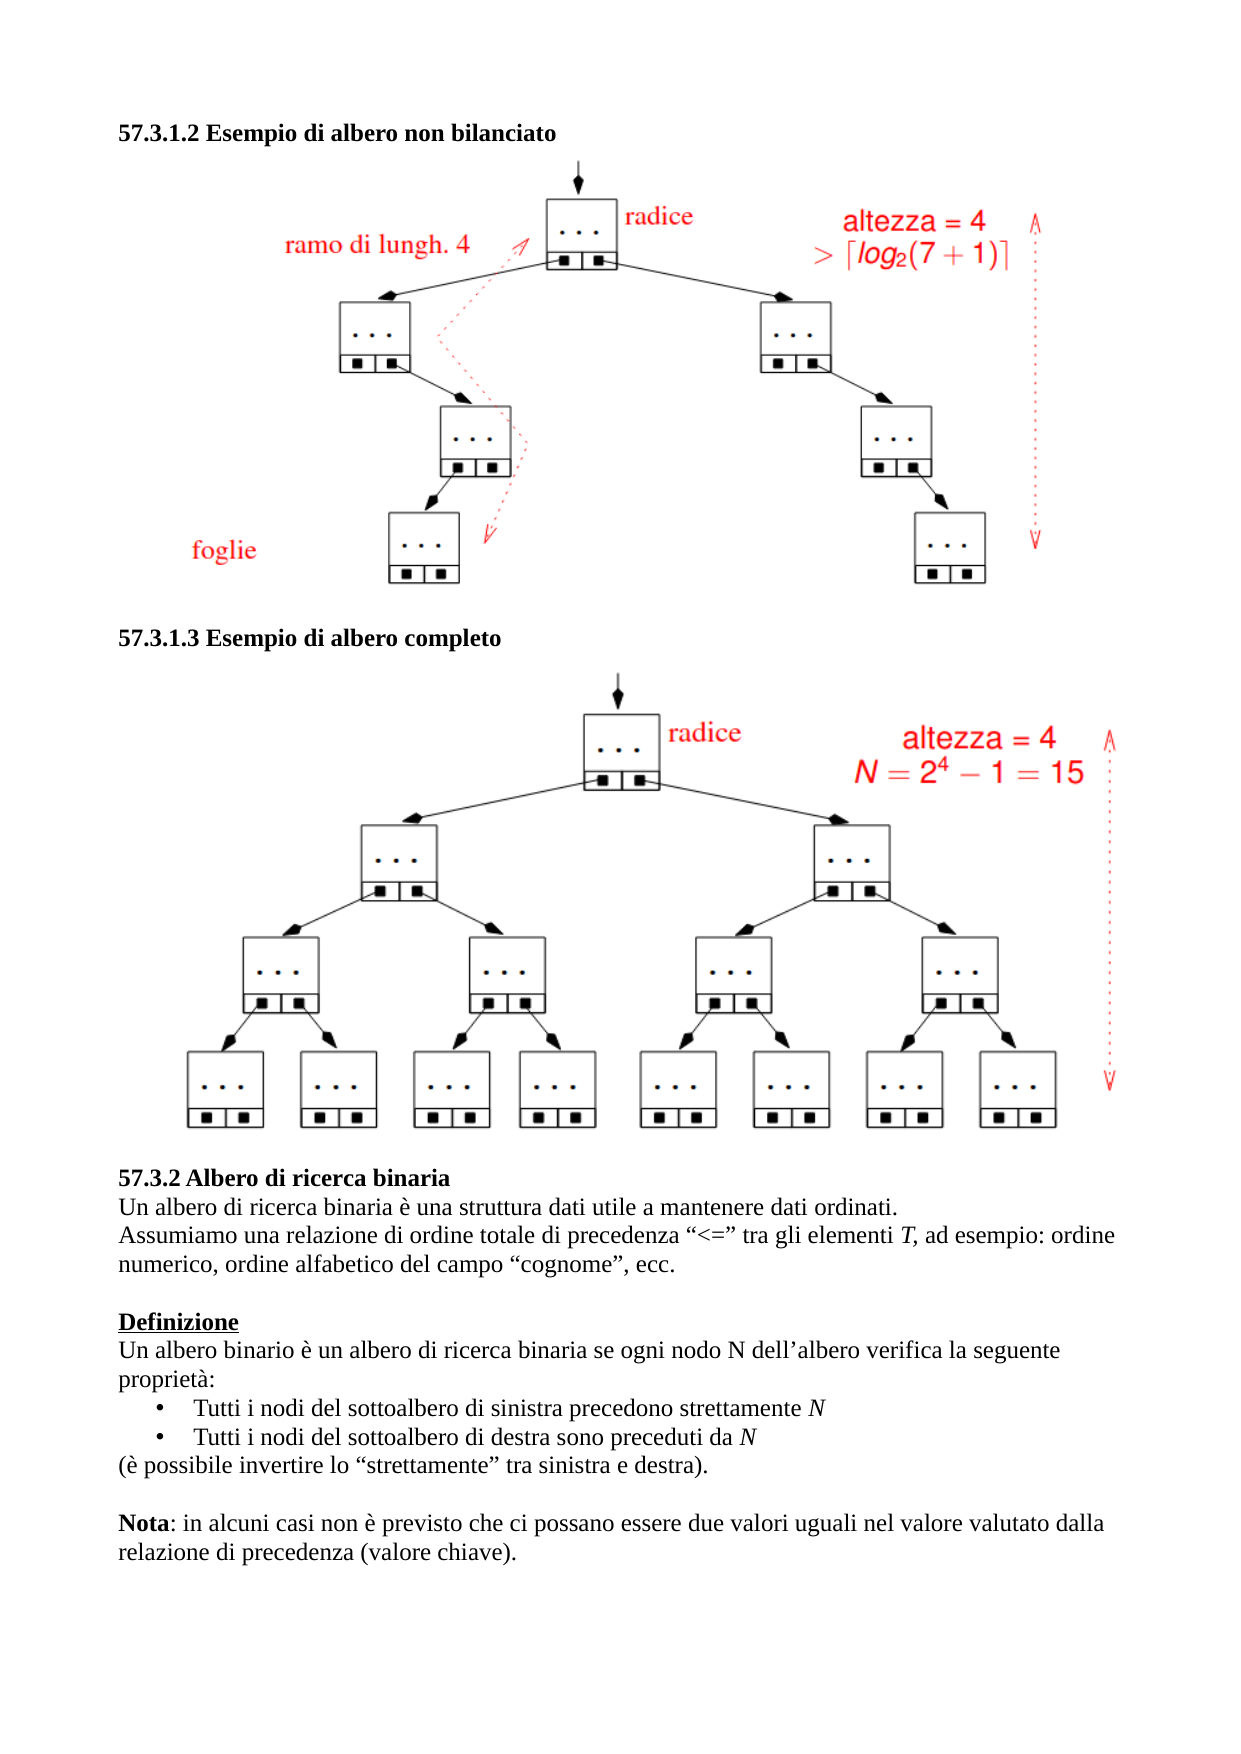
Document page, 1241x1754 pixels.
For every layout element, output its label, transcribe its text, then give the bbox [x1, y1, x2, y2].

text 57.3.1.3 Esempio di albero completo [118, 623, 1122, 651]
text (è possibile invertire lo “strettamente” tra sinistra e destra). [118, 1451, 1122, 1479]
picture [181, 148, 1060, 594]
list Tutti i nodi del sottoalbero di sinistra precedono strettamente N [156, 1393, 1122, 1422]
text Un albero di ricerca binaria è una struttura dati utile a mantenere dati ordinati. [118, 1192, 1122, 1221]
text 57.3.2 Albero di ricerca binaria [118, 1163, 1122, 1192]
text Definizione [118, 1307, 1122, 1336]
picture [174, 659, 1125, 1135]
text Un albero binario è un albero di ricerca binaria se ogni nodo N dell’albero verifica la seguente proprietà: [118, 1336, 1122, 1393]
list Tutti i nodi del sottoalbero di destra sono preceduti da N [156, 1422, 1122, 1451]
text 57.3.1.2 Esempio di albero non bilanciato [118, 118, 1122, 147]
text Assumiamo una relazione di ordine totale di precedenza “<=” tra gli elementi T, ad esempio: ordine numerico, ordine alfabetico del campo “cognome”, ecc. [118, 1221, 1122, 1278]
text Nota: in alcuni casi non è previsto che ci possano essere due valori uguali nel valore valutato dalla relazione di precedenza (valore chiave). [118, 1508, 1122, 1566]
